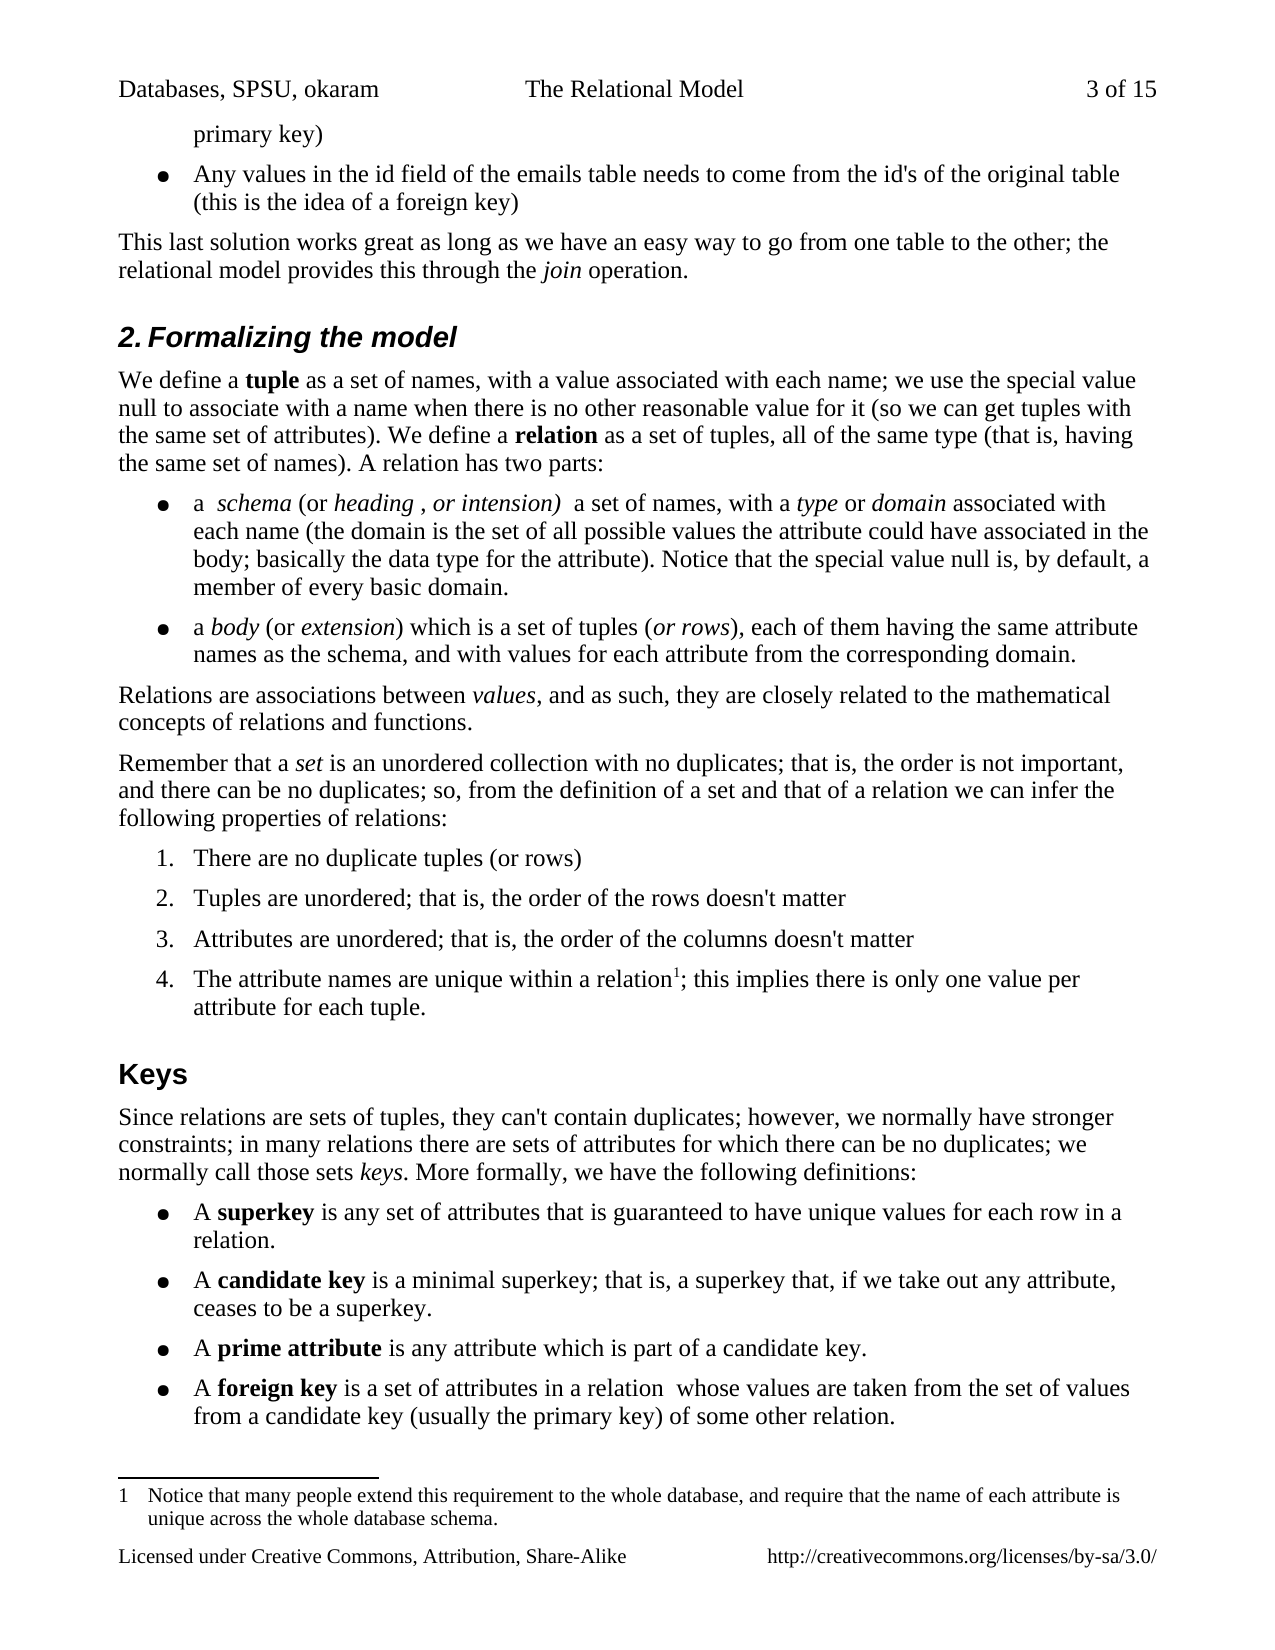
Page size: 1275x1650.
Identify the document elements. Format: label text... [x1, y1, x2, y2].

text Relations are associations between values, and as such, they are closely related to the mathematical concepts of relations and functions. [118, 681, 1157, 736]
list There are no duplicate tuples (or rows) [156, 844, 1157, 872]
list A foreign key is a set of attributes in a relation whose values are taken from the set of values from a candidate key (usually the primary key) of some other relation. [156, 1374, 1157, 1430]
list A prime attribute is any attribute which is part of a candidate key. [156, 1334, 1157, 1362]
list a schema (or heading , or intension) a set of names, with a type or domain associated with each name (the domain is the set of all possible values the attribute could have associated in the body; basically the data type for the attribute). Notice that the special value null is, by default, a member of every basic domain. [156, 489, 1157, 600]
subtitle Keys [118, 1058, 1157, 1090]
list primary key) [156, 120, 1157, 148]
text This last solution works great as long as we have an easy way to go from one table to the other; the relational model provides this through the join operation. [118, 228, 1157, 283]
list Any values in the id field of the emails table needs to come from the id's of the original table (this is the idea of a foreign key) [156, 160, 1157, 216]
list Attributes are unordered; that is, the order of the columns doesn't matter [156, 925, 1157, 952]
list A superkey is any set of attributes that is guaranteed to have unique values for each row in a relation. [156, 1198, 1157, 1254]
list A candidate key is a minimal superkey; that is, a superkey that, if we take out any attribute, ceases to be a superkey. [156, 1266, 1157, 1322]
text Since relations are sets of tuples, they can't contain duplicates; however, we normally have stronger constraints; in many relations there are sets of attributes for which there can be no duplicates; we normally call those sets keys. More formally, we have the following definitions: [118, 1103, 1157, 1186]
list a body (or extension) which is a set of tuples (or rows), each of them having the same attribute names as the schema, and with values for each attribute from the corresponding domain. [156, 613, 1157, 668]
text Remember that a set is an unordered collection with no duplicates; that is, the order is not important, and there can be no duplicates; so, from the definition of a set and that of a relation we can infer the following properties of relations: [118, 749, 1157, 832]
list Notice that many people extend this requirement to the whole database, and require that the name of each attribute is unique across the whole database schema. [118, 1484, 1157, 1530]
text We define a tuple as a set of names, with a value associated with each name; we use the special value null to associate with a name when there is no other reasonable value for it (so we can get tuples with the same set of attributes). We define a relation as a set of tuples, all of the same type (that is, having the same set of names). A relation has two parts: [118, 366, 1157, 477]
list The attribute names are unique within a relation; this implies there is only one value per attribute for each tuple. [156, 965, 1157, 1020]
list Tuples are unordered; that is, the order of the rows doesn't matter [156, 884, 1157, 912]
subtitle Formalizing the model [118, 321, 1157, 354]
